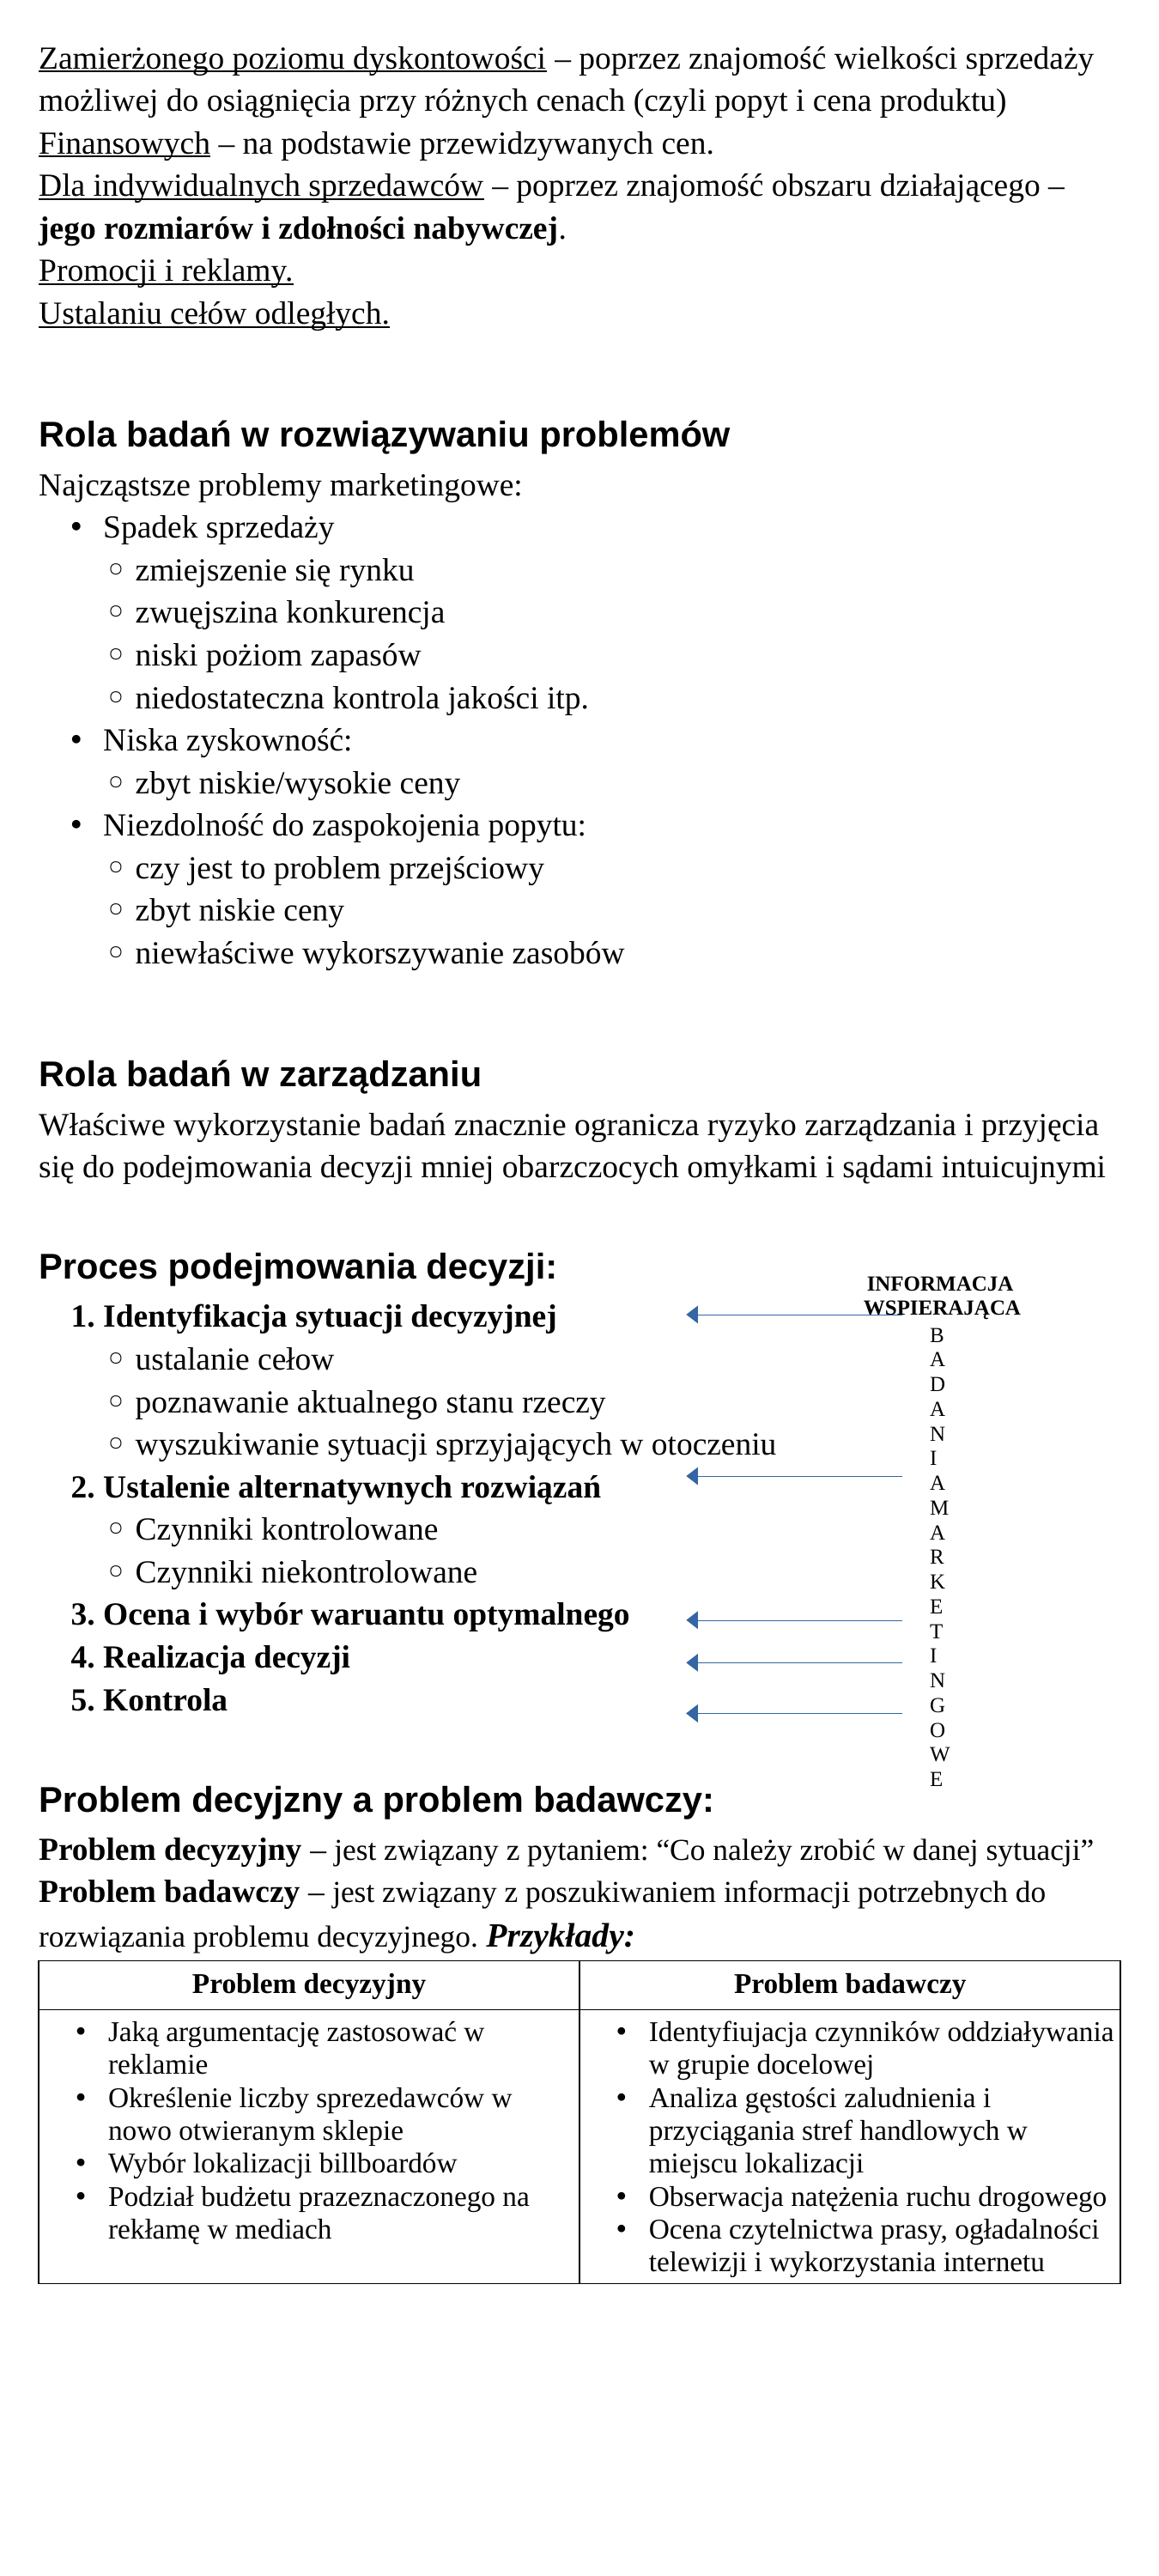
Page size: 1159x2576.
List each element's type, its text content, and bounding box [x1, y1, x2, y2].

list Spadek sprzedaży [70, 508, 1120, 545]
table_cell Jaką argumentację zastosować w reklamie Określenie liczby sprezedawców w nowo otwieranym sklepie Wybór lokalizacji billboardów Podział budżetu prazeznaczonego na rekłamę w mediach [39, 2010, 579, 2283]
list Ocena i wybór waruantu optymalnego [70, 1595, 1120, 1632]
text Zamierżonego poziomu dyskontowości – poprzez znajomość wielkości sprzedaży możliwej do osiągnięcia przy różnych cenach (czyli popyt i cena produktu) [39, 39, 1120, 118]
subtitle Rola badań w rozwiązywaniu problemów [39, 414, 1120, 454]
subtitle Rola badań w zarządzaniu [39, 1054, 1120, 1094]
list wyszukiwanie sytuacji sprzyjających w otoczeniu [103, 1425, 1120, 1462]
list poznawanie aktualnego stanu rzeczy [103, 1382, 1120, 1419]
text Promocji i reklamy. [39, 252, 1120, 289]
list Ustalenie alternatywnych rozwiązań [70, 1467, 1120, 1504]
list niewłaściwe wykorszywanie zasobów [103, 933, 1120, 971]
table_cell Identyfiujacja czynników oddziaływania w grupie docelowej Analiza gęstości zaludnienia i przyciągania stref handlowych w miejscu lokalizacji Obserwacja natężenia ruchu drogowego Ocena czytelnictwa prasy, ogładalności telewizji i wykorzystania internetu [580, 2010, 1120, 2283]
list Niezdolność do zaspokojenia popytu: [70, 806, 1120, 843]
list Czynniki kontrolowane [103, 1510, 1120, 1547]
subtitle Problem decyjzny a problem badawczy: [39, 1778, 1120, 1820]
list Identyfikacja sytuacji decyzyjnej [70, 1297, 1120, 1334]
text Problem decyzyjny – jest związany z pytaniem: “Co należy zrobić w danej sytuacji” [39, 1830, 1120, 1867]
text Ustalaniu cełów odległych. [39, 294, 1120, 331]
subtitle Proces podejmowania decyzji: [39, 1245, 1120, 1286]
list niski pożiom zapasów [103, 635, 1120, 672]
list Czynniki niekontrolowane [103, 1552, 1120, 1589]
table_header Problem badawczy [580, 1961, 1120, 2008]
list czy jest to problem przejściowy [103, 848, 1120, 885]
list zmiejszenie się rynku [103, 550, 1120, 587]
text Najcząstsze problemy marketingowe: [39, 465, 1120, 502]
table_header Problem decyzyjny [39, 1961, 579, 2008]
list niedostateczna kontrola jakości itp. [103, 678, 1120, 715]
list Realizacja decyzji [70, 1637, 1120, 1675]
text Problem badawczy – jest związany z poszukiwaniem informacji potrzebnych do rozwiązania problemu decyzyjnego. Przykłady: [39, 1873, 1120, 1954]
text Dla indywidualnych sprzedawców – poprzez znajomość obszaru działającego – jego rozmiarów i zdołności nabywczej. [39, 167, 1120, 246]
list Kontrola [70, 1680, 1120, 1717]
list ustalanie cełow [103, 1340, 1120, 1376]
list zbyt niskie ceny [103, 891, 1120, 928]
list zbyt niskie/wysokie ceny [103, 763, 1120, 800]
list zwuęjszina konkurencja [103, 593, 1120, 630]
list Niska zyskowność: [70, 720, 1120, 758]
text Właściwe wykorzystanie badań znacznie ogranicza ryzyko zarządzania i przyjęcia się do podejmowania decyzji mniej obarzczocych omyłkami i sądami intuicujnymi [39, 1105, 1120, 1185]
text Finansowych – na podstawie przewidzywanych cen. [39, 124, 1120, 161]
